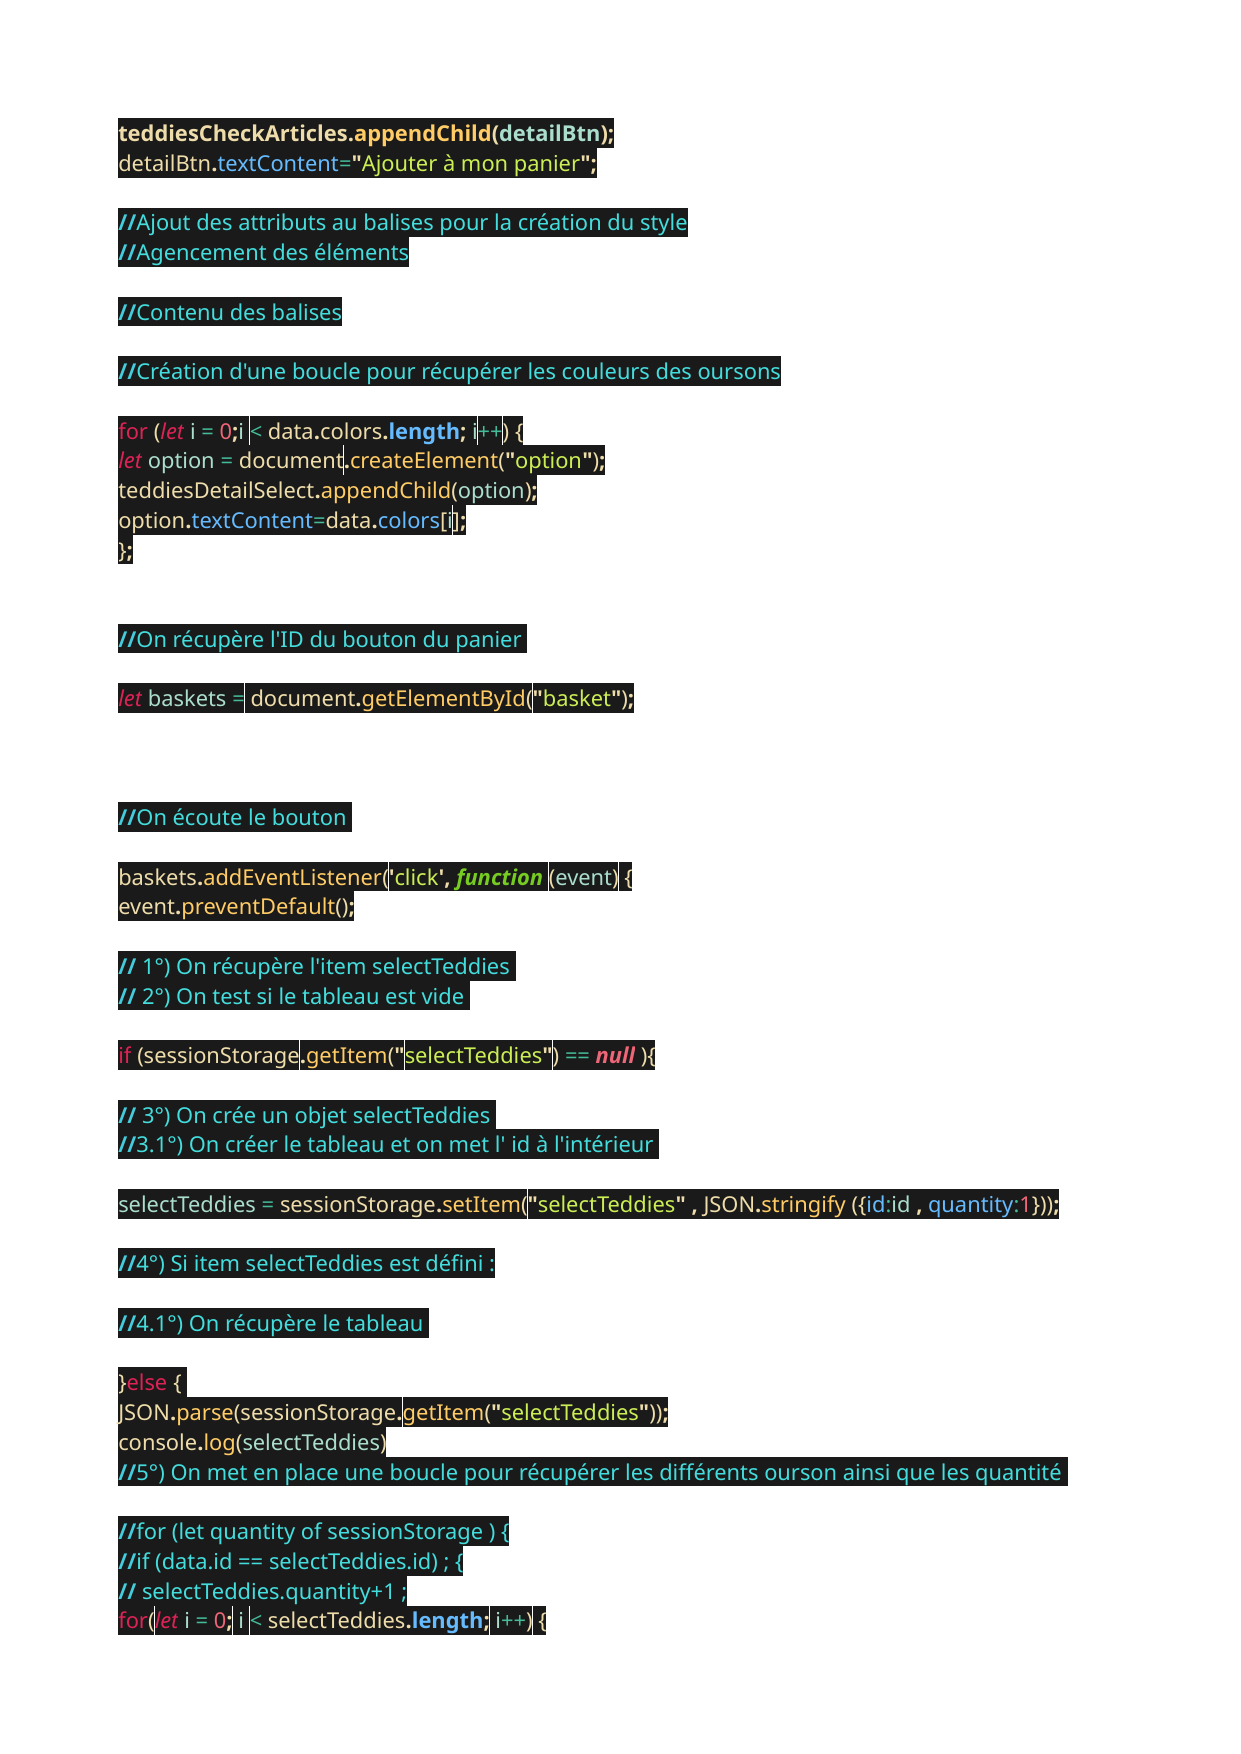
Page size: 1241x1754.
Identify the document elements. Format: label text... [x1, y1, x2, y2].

text //5°) On met en place une boucle pour récupérer les différents ourson ainsi que les quantité [118, 1457, 1122, 1486]
text //On écoute le bouton [118, 802, 1122, 832]
text //Ajout des attributs au balises pour la création du style [118, 207, 1122, 237]
text teddiesCheckArticles.appendChild(detailBtn); [118, 118, 1122, 148]
text console.log(selectTeddies) [118, 1427, 1122, 1457]
text //Création d'une boucle pour récupérer les couleurs des oursons [118, 356, 1122, 386]
text }; [118, 535, 1122, 564]
text //Contenu des balises [118, 297, 1122, 326]
text //4°) Si item selectTeddies est défini : [118, 1248, 1122, 1278]
text detailBtn.textContent="Ajouter à mon panier"; [118, 148, 1122, 178]
text // 3°) On crée un objet selectTeddies [118, 1099, 1122, 1129]
text //On récupère l'ID du bouton du panier [118, 624, 1122, 653]
text //if (data.id == selectTeddies.id) ; { [118, 1546, 1122, 1576]
text event.preventDefault(); [118, 891, 1122, 921]
text //Agencement des éléments [118, 237, 1122, 267]
text for (let i = 0;i < data.colors.length; i++) { [118, 416, 1122, 445]
text //4.1°) On récupère le tableau [118, 1308, 1122, 1338]
text // 2°) On test si le tableau est vide [118, 981, 1122, 1010]
text teddiesDetailSelect.appendChild(option); [118, 475, 1122, 505]
text // selectTeddies.quantity+1 ; [118, 1576, 1122, 1606]
text option.textContent=data.colors[i]; [118, 505, 1122, 535]
text let option = document.createElement("option"); [118, 445, 1122, 475]
text for(let i = 0; i < selectTeddies.length; i++) { [118, 1606, 1122, 1635]
text selectTeddies = sessionStorage.setItem("selectTeddies" , JSON.stringify ({id:id , quantity:1})); [118, 1189, 1122, 1219]
text baskets.addEventListener('click', function (event) { [118, 862, 1122, 891]
text if (sessionStorage.getItem("selectTeddies") == null ){ [118, 1040, 1122, 1070]
text //for (let quantity of sessionStorage ) { [118, 1516, 1122, 1546]
text }else { [118, 1367, 1122, 1397]
text //3.1°) On créer le tableau et on met l' id à l'intérieur [118, 1129, 1122, 1159]
text let baskets = document.getElementById("basket"); [118, 683, 1122, 713]
text // 1°) On récupère l'item selectTeddies [118, 951, 1122, 981]
text JSON.parse(sessionStorage.getItem("selectTeddies")); [118, 1397, 1122, 1427]
